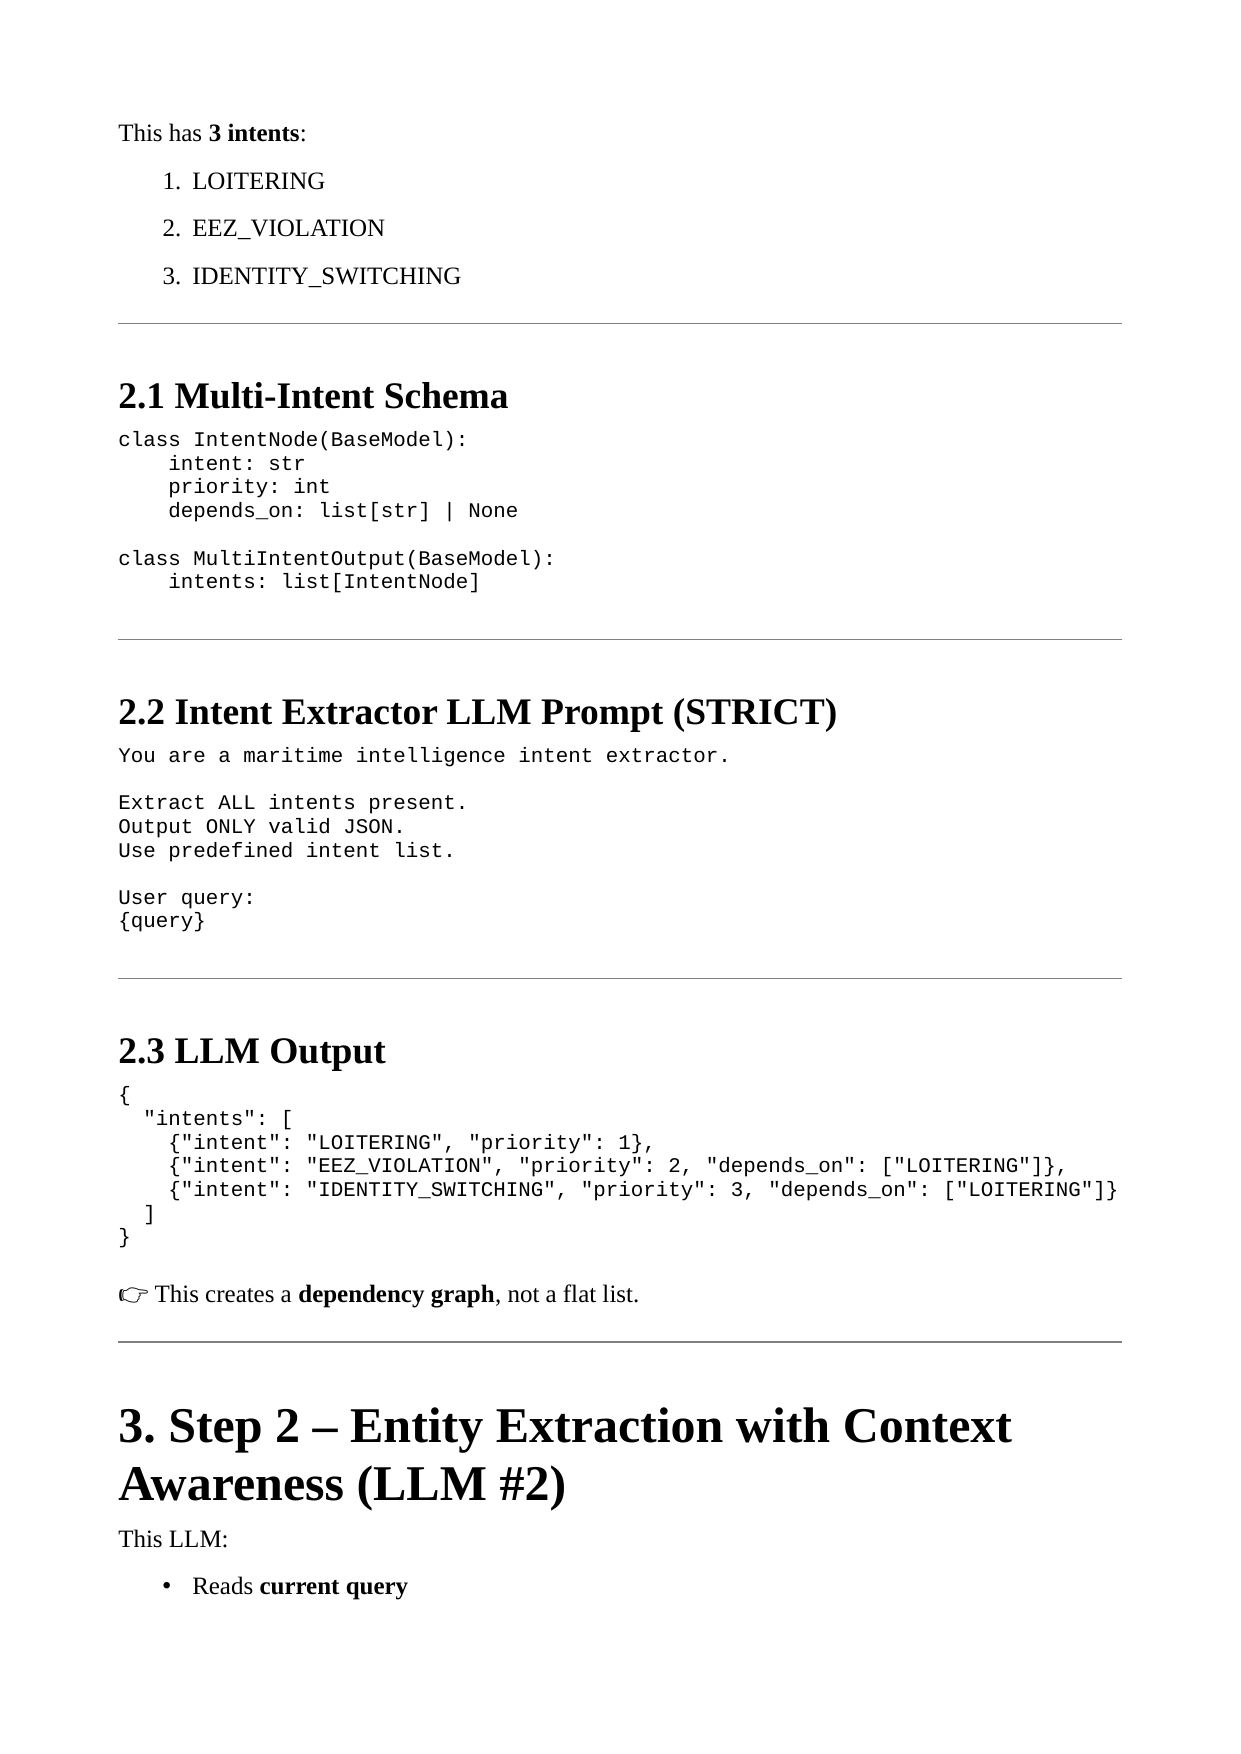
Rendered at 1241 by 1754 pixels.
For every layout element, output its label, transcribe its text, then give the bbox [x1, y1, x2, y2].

subtitle 2.3 LLM Output [118, 1029, 1122, 1072]
text User query: [118, 887, 1122, 911]
text priority: int [118, 477, 1122, 500]
list IDENTITY_SWITCHING [162, 261, 1122, 290]
text depends_on: list[str] | None [118, 500, 1122, 524]
text You are a maritime intelligence intent extractor. [118, 745, 1122, 769]
text {query} [118, 911, 1122, 934]
text class IntentNode(BaseModel): [118, 429, 1122, 453]
text class MultiIntentOutput(BaseModel): [118, 547, 1122, 571]
subtitle 2.2 Intent Extractor LLM Prompt (STRICT) [118, 689, 1122, 732]
list Reads current query [162, 1571, 1122, 1600]
list LOITERING [162, 166, 1122, 194]
text {"intent": "IDENTITY_SWITCHING", "priority": 3, "depends_on": ["LOITERING"]} [118, 1179, 1122, 1203]
text This has 3 intents: [118, 118, 1122, 147]
text 👉 This creates a dependency graph, not a flat list. [118, 1279, 1122, 1308]
subtitle 2.1 Multi-Intent Schema [118, 374, 1122, 417]
text "intents": [ [118, 1108, 1122, 1132]
text This LLM: [118, 1524, 1122, 1552]
text {"intent": "LOITERING", "priority": 1}, [118, 1132, 1122, 1155]
text ] [118, 1203, 1122, 1226]
text {"intent": "EEZ_VIOLATION", "priority": 2, "depends_on": ["LOITERING"]}, [118, 1155, 1122, 1179]
text Output ONLY valid JSON. [118, 816, 1122, 839]
text Use predefined intent list. [118, 839, 1122, 863]
text intent: str [118, 453, 1122, 477]
text intents: list[IntentNode] [118, 571, 1122, 595]
text { [118, 1084, 1122, 1108]
text Extract ALL intents present. [118, 792, 1122, 816]
list EEZ_VIOLATION [162, 213, 1122, 242]
text } [118, 1226, 1122, 1250]
subtitle 3. Step 2 – Entity Extraction with Context Awareness (LLM #2) [118, 1396, 1122, 1511]
